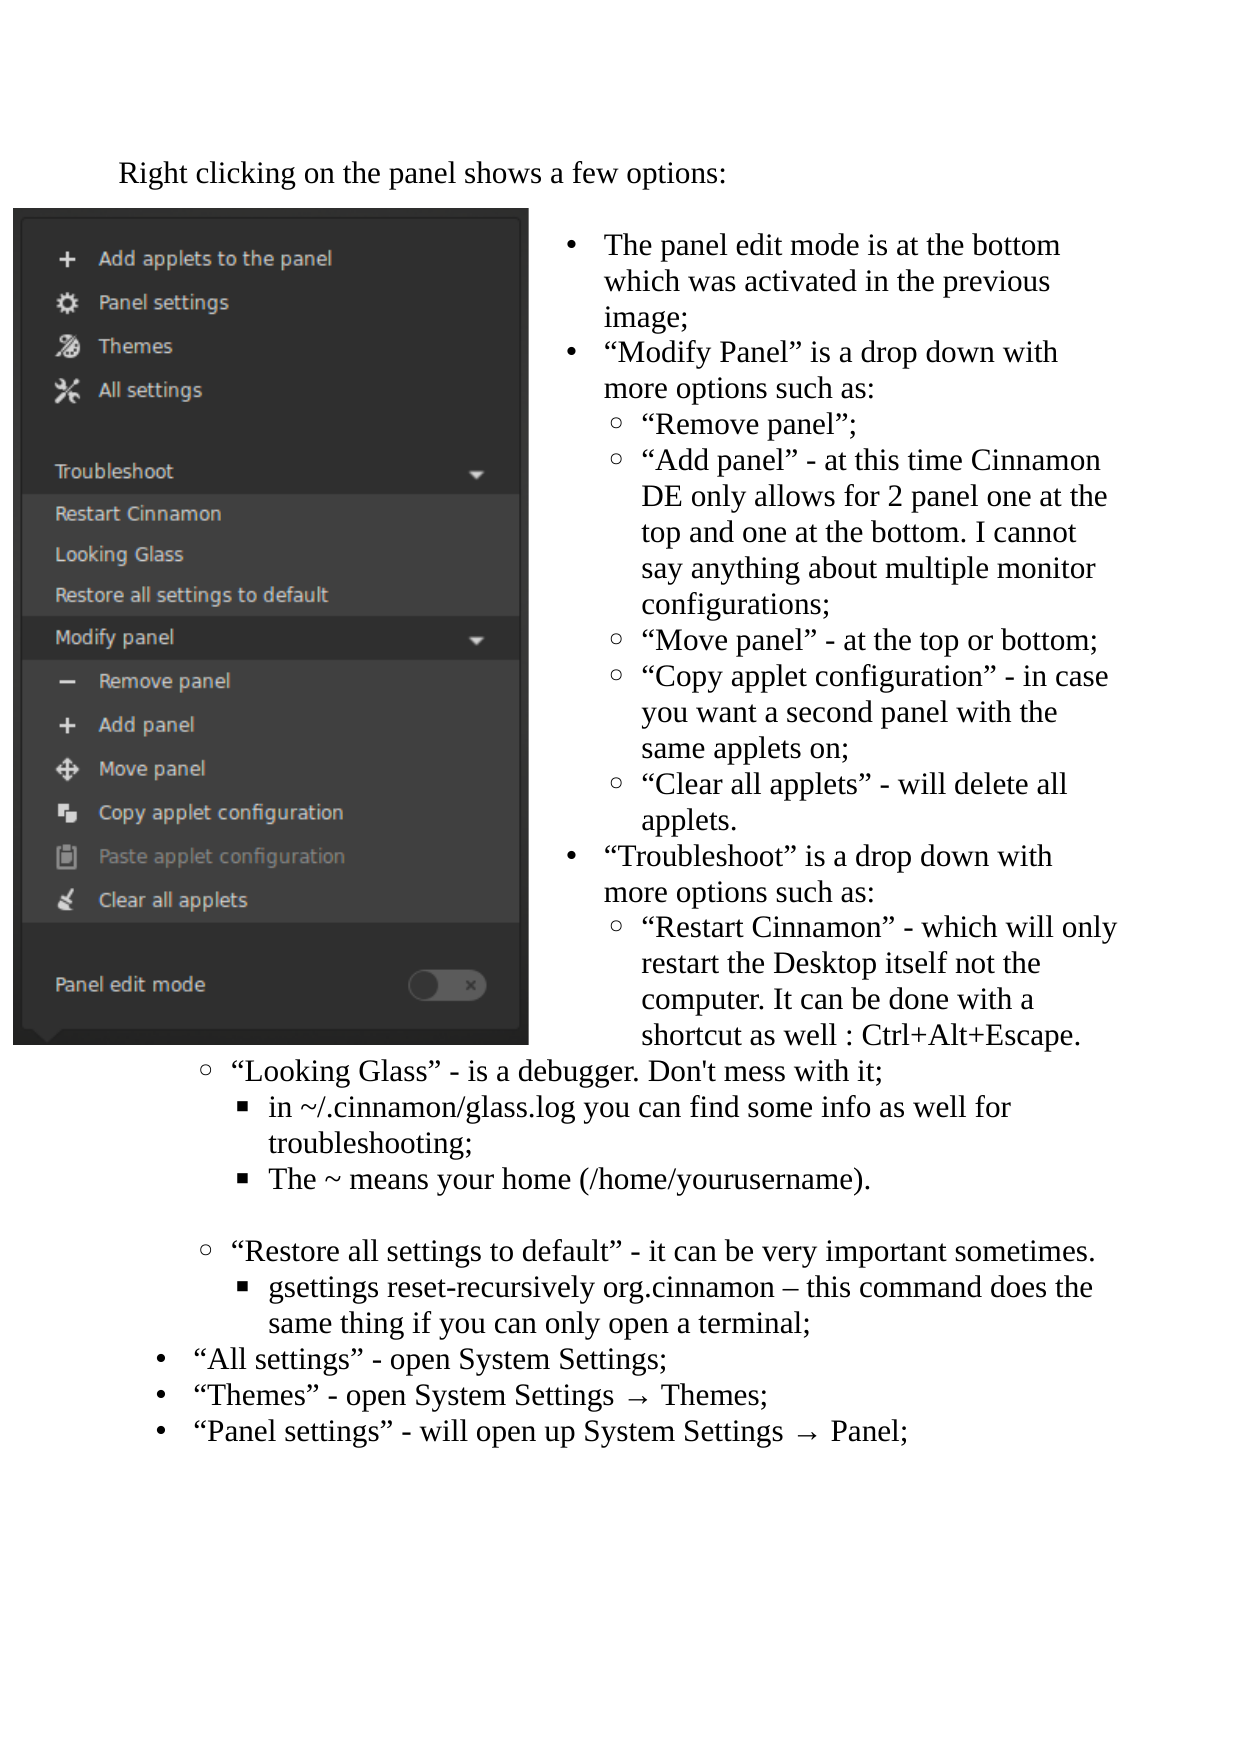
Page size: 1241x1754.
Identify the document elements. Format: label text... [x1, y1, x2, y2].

list “Remove panel”; [529, 406, 1122, 442]
list in ~/.cinnamon/glass.log you can find some info as well for troubleshooting; [231, 1088, 1122, 1160]
picture [13, 208, 529, 1045]
list The ~ means your home (/home/yourusername). [231, 1160, 1122, 1196]
list “Themes” - open System Settings → Themes; [156, 1376, 1122, 1412]
list “All settings” - open System Settings; [156, 1340, 1122, 1376]
list “Restore all settings to default” - it can be very important sometimes. [193, 1232, 1122, 1268]
list “Looking Glass” - is a debugger. Don't mess with it; [193, 1052, 1122, 1088]
list “Panel settings” - will open up System Settings → Panel; [156, 1412, 1122, 1448]
list “Copy applet configuration” - in case you want a second panel with the same applets on; [529, 657, 1122, 765]
list “Modify Panel” is a drop down with more options such as: [529, 334, 1122, 406]
list “Add panel” - at this time Cinnamon DE only allows for 2 panel one at the top and one at the bottom. I cannot say anything about multiple monitor configurations; [529, 442, 1122, 621]
list “Restart Cinnamon” - which will only restart the Desktop itself not the computer. It can be done with a shortcut as well : Ctrl+Alt+Escape. [193, 909, 1122, 1052]
list gsettings reset-recursively org.cinnamon – this command does the same thing if you can only open a terminal; [231, 1268, 1122, 1340]
list The panel edit mode is at the bottom which was activated in the previous image; [529, 226, 1122, 334]
list “Troubleshoot” is a drop down with more options such as: [529, 837, 1122, 909]
list “Move panel” - at the top or bottom; [529, 621, 1122, 657]
text Right clicking on the panel shows a few options: [118, 154, 1122, 190]
list “Clear all applets” - will delete all applets. [529, 765, 1122, 837]
